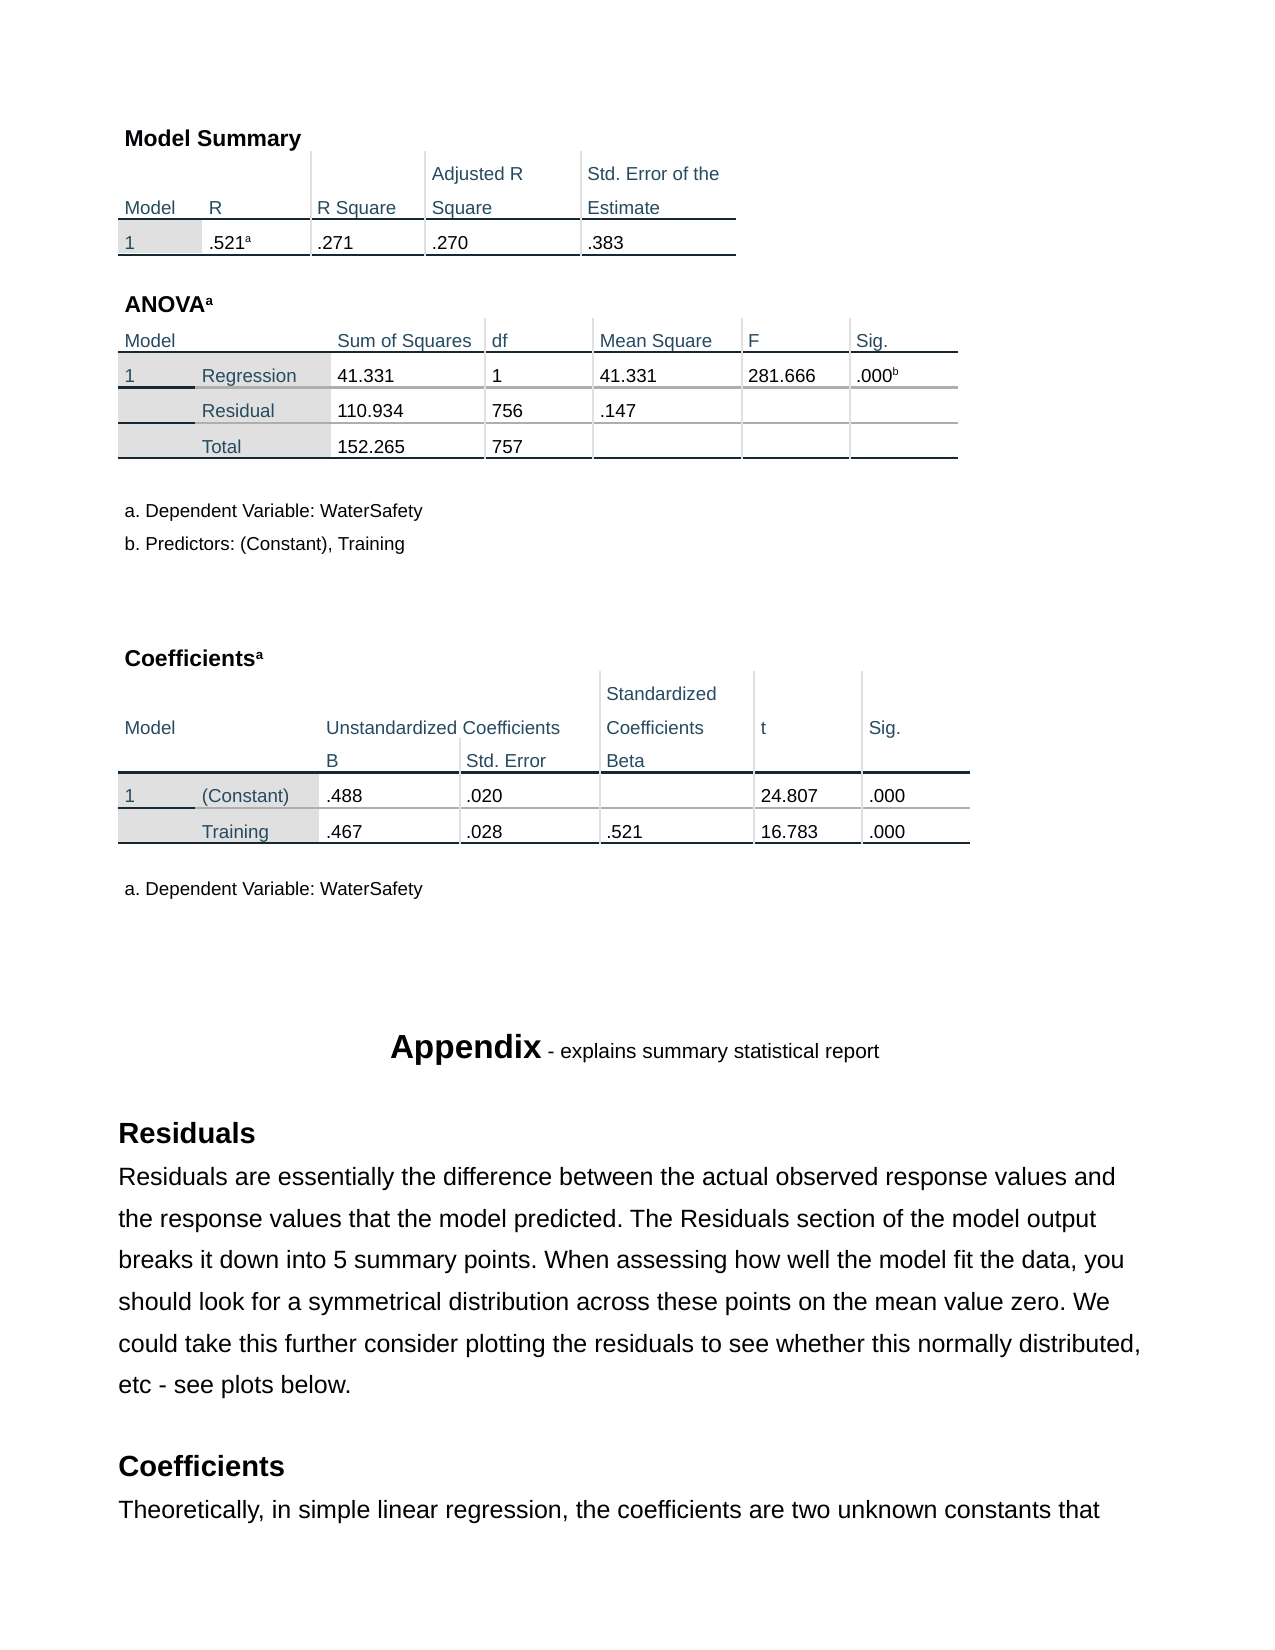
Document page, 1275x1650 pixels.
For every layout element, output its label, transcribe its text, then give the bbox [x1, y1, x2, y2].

table_cell R [202, 151, 310, 218]
table_cell (Constant) [195, 774, 319, 807]
table_cell .147 [594, 389, 741, 422]
table_cell .271 [312, 220, 424, 253]
text Coefficients [118, 1441, 1157, 1483]
table_cell Mean Square [594, 318, 741, 351]
table_cell 152.265 [331, 424, 484, 457]
text Theoretically, in simple linear regression, the coefficients are two unknown constants that [118, 1483, 1157, 1524]
table_cell R Square [312, 151, 424, 218]
table_cell .000 [863, 809, 970, 842]
table_cell 41.331 [331, 353, 484, 386]
table_cell [851, 389, 957, 422]
table_cell .000 [863, 774, 970, 807]
table_cell [118, 809, 195, 842]
table_cell Model [118, 318, 331, 351]
table_header a. Dependent Variable: WaterSafety [118, 488, 957, 521]
table_header Coefficientsa [118, 638, 970, 671]
table_cell Sum of Squares [331, 318, 484, 351]
table_cell 1 [118, 774, 195, 807]
table_header Model Summary [118, 118, 736, 151]
table_cell [863, 738, 970, 771]
table_header ANOVAa [118, 284, 957, 318]
table_cell Total [195, 424, 331, 457]
table_cell Standardized Coefficients [601, 671, 753, 738]
table_cell Std. Error [461, 738, 599, 771]
table_cell b. Predictors: (Constant), Training [118, 521, 957, 555]
table_cell Training [195, 809, 319, 842]
table_cell .270 [426, 220, 580, 253]
table_cell [118, 424, 195, 457]
table_cell [118, 738, 319, 771]
table_cell .383 [582, 220, 736, 253]
table_cell .467 [320, 809, 459, 842]
table_cell Sig. [863, 671, 970, 738]
text Residuals [118, 1108, 1157, 1149]
table_cell .521a [202, 220, 310, 253]
table_cell 757 [486, 424, 592, 457]
text Appendix - explains summary statistical report [118, 1024, 1157, 1066]
table_cell Model [118, 151, 202, 218]
text Residuals are essentially the difference between the actual observed response values and the response values that the model predicted. The Residuals section of the model output breaks it down into 5 summary points. When assessing how well the model fit the data, you should look for a symmetrical distribution across these points on the mean value zero. We could take this further consider plotting the residuals to see whether this normally distributed, etc - see plots below. [118, 1149, 1157, 1399]
table_cell [743, 389, 849, 422]
table_cell 281.666 [743, 353, 849, 386]
table_cell B [320, 738, 459, 771]
table_cell [601, 774, 753, 807]
table_cell 16.783 [755, 809, 861, 842]
table_cell 41.331 [594, 353, 741, 386]
table_cell 756 [486, 389, 592, 422]
table_cell Residual [195, 389, 331, 422]
table_cell Beta [601, 738, 753, 771]
table_cell .000b [851, 353, 957, 386]
table_cell Model [118, 671, 319, 738]
table_cell Std. Error of the Estimate [582, 151, 736, 218]
table_cell .488 [320, 774, 459, 807]
table_cell .020 [461, 774, 599, 807]
table_cell [594, 424, 741, 457]
table_cell [851, 424, 957, 457]
table_cell 1 [118, 353, 195, 386]
table_cell .521 [601, 809, 753, 842]
table_cell Regression [195, 353, 331, 386]
table_cell Unstandardized Coefficients [320, 671, 599, 738]
table_cell [118, 389, 195, 422]
table_cell Sig. [851, 318, 957, 351]
table_cell [755, 738, 861, 771]
table_cell .028 [461, 809, 599, 842]
table_cell [743, 424, 849, 457]
table_cell F [743, 318, 849, 351]
table_header a. Dependent Variable: WaterSafety [118, 866, 970, 899]
table_cell 24.807 [755, 774, 861, 807]
table_cell 1 [486, 353, 592, 386]
table_cell Adjusted R Square [426, 151, 580, 218]
table_cell df [486, 318, 592, 351]
table_cell 110.934 [331, 389, 484, 422]
table_cell 1 [118, 220, 202, 253]
table_cell t [755, 671, 861, 738]
